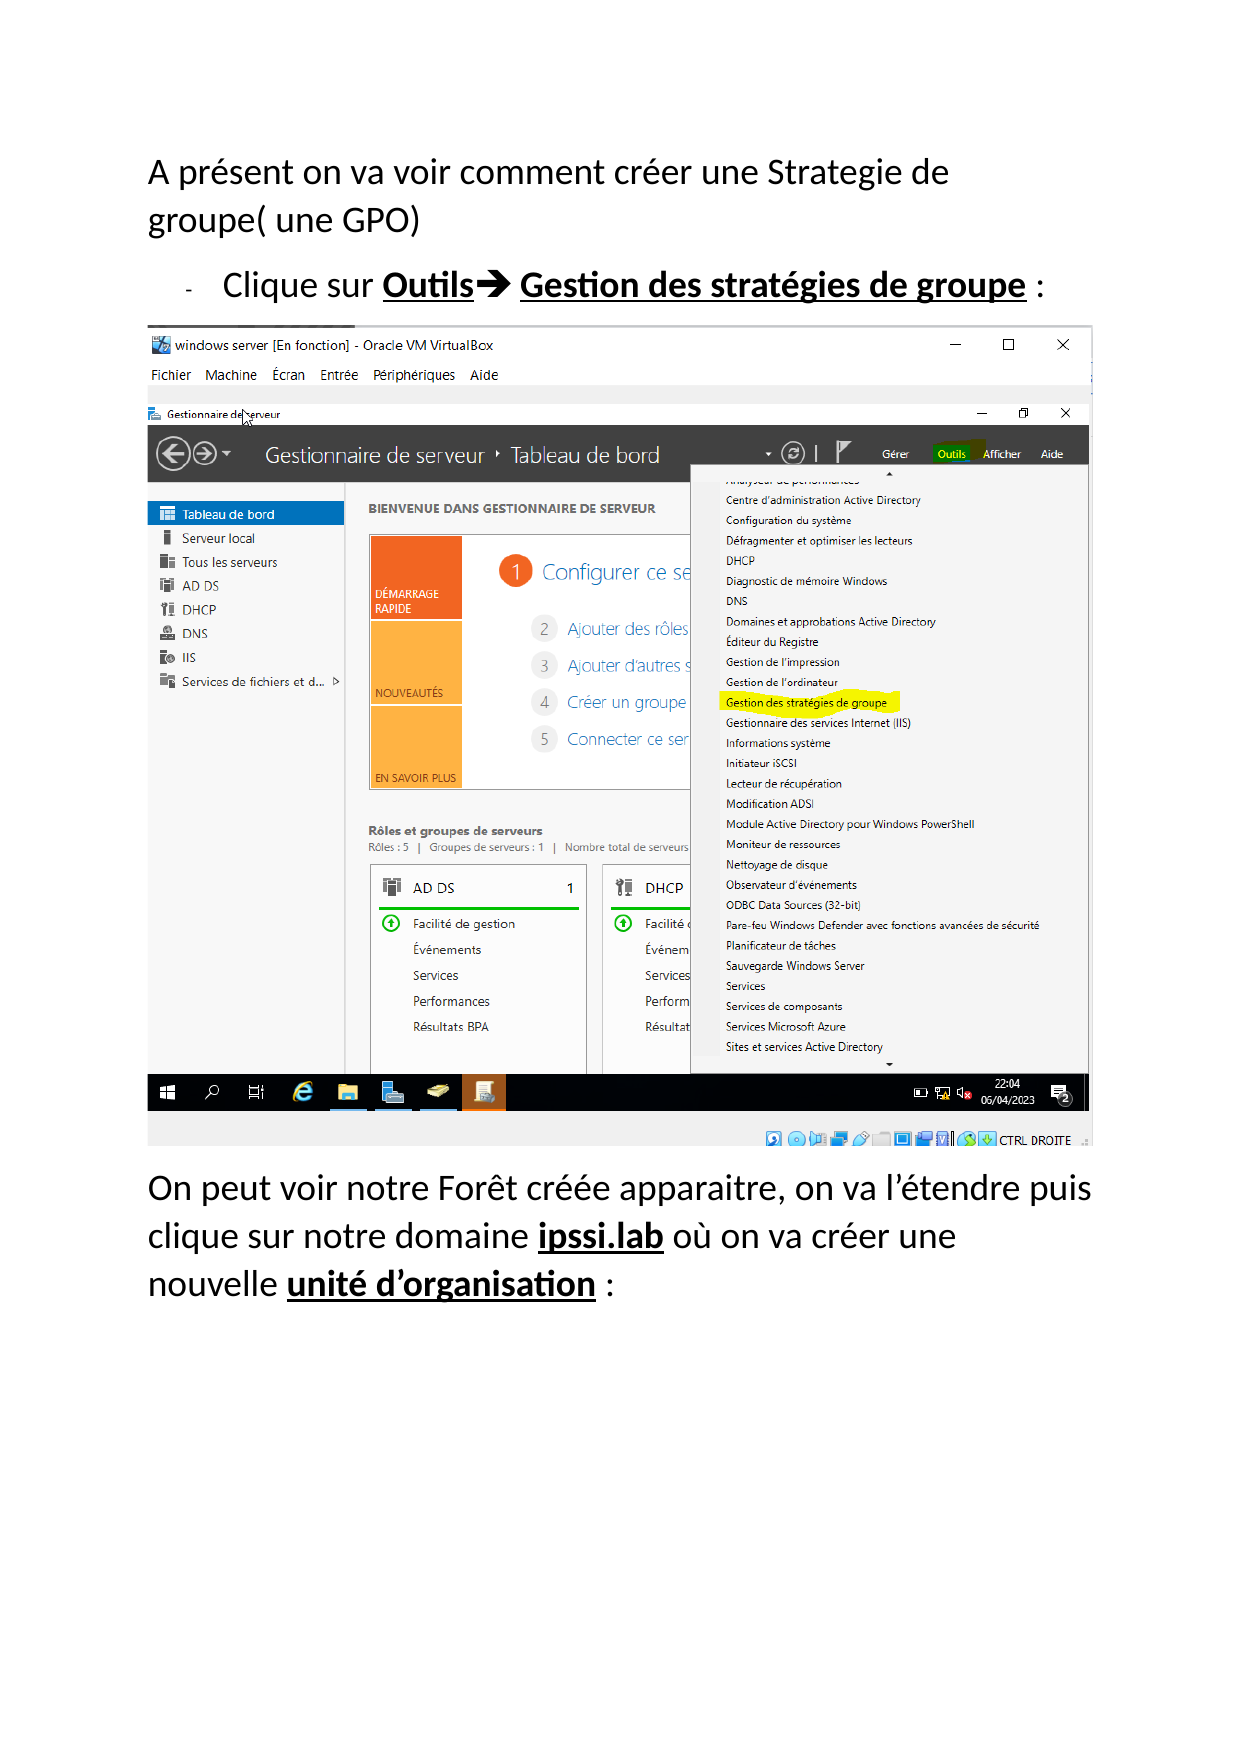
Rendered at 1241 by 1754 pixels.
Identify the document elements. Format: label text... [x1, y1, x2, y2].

text A présent on va voir comment créer une Strategie de groupe( une GPO) [148, 148, 1093, 242]
list Clique sur Outils Gestion des stratégies de groupe : [185, 261, 1093, 306]
text On peut voir notre Forêt créée apparaitre, on va l’étendre puis clique sur notre domaine ipssi.lab où on va créer une nouvelle unité d’organisation : [148, 1164, 1093, 1306]
